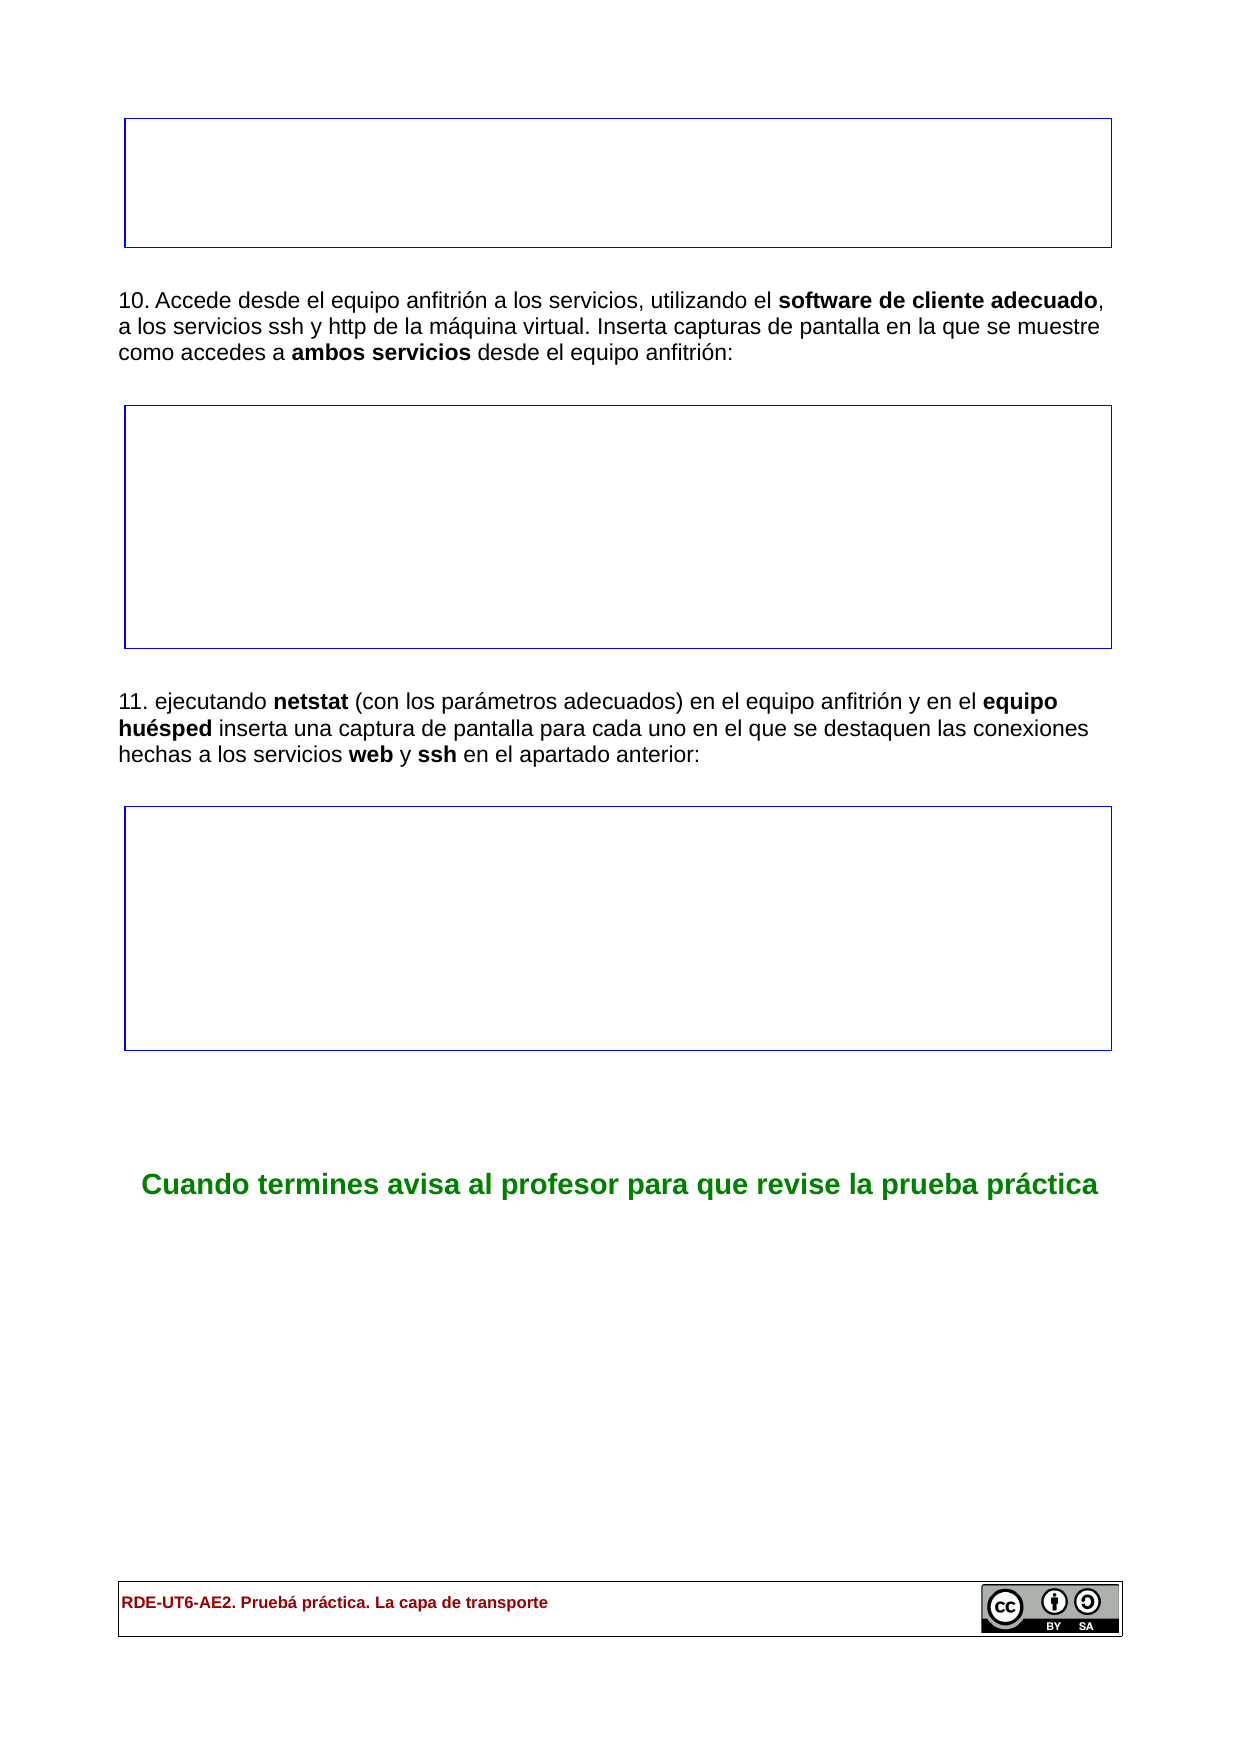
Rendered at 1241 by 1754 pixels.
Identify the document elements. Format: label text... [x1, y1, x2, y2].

table_header [126, 807, 1111, 1050]
text 11. ejecutando netstat (con los parámetros adecuados) en el equipo anfitrión y en el equipo huésped inserta una captura de pantalla para cada uno en el que se destaquen las conexiones hechas a los servicios web y ssh en el apartado anterior: [118, 688, 1122, 767]
text Cuando termines avisa al profesor para que revise la prueba práctica [118, 1167, 1122, 1201]
picture [981, 1584, 1119, 1633]
table_header [126, 406, 1111, 648]
text 10. Accede desde el equipo anfitrión a los servicios, utilizando el software de cliente adecuado, a los servicios ssh y http de la máquina virtual. Inserta capturas de pantalla en la que se muestre como accedes a ambos servicios desde el equipo anfitrión: [118, 287, 1122, 366]
table_header [126, 119, 1111, 247]
